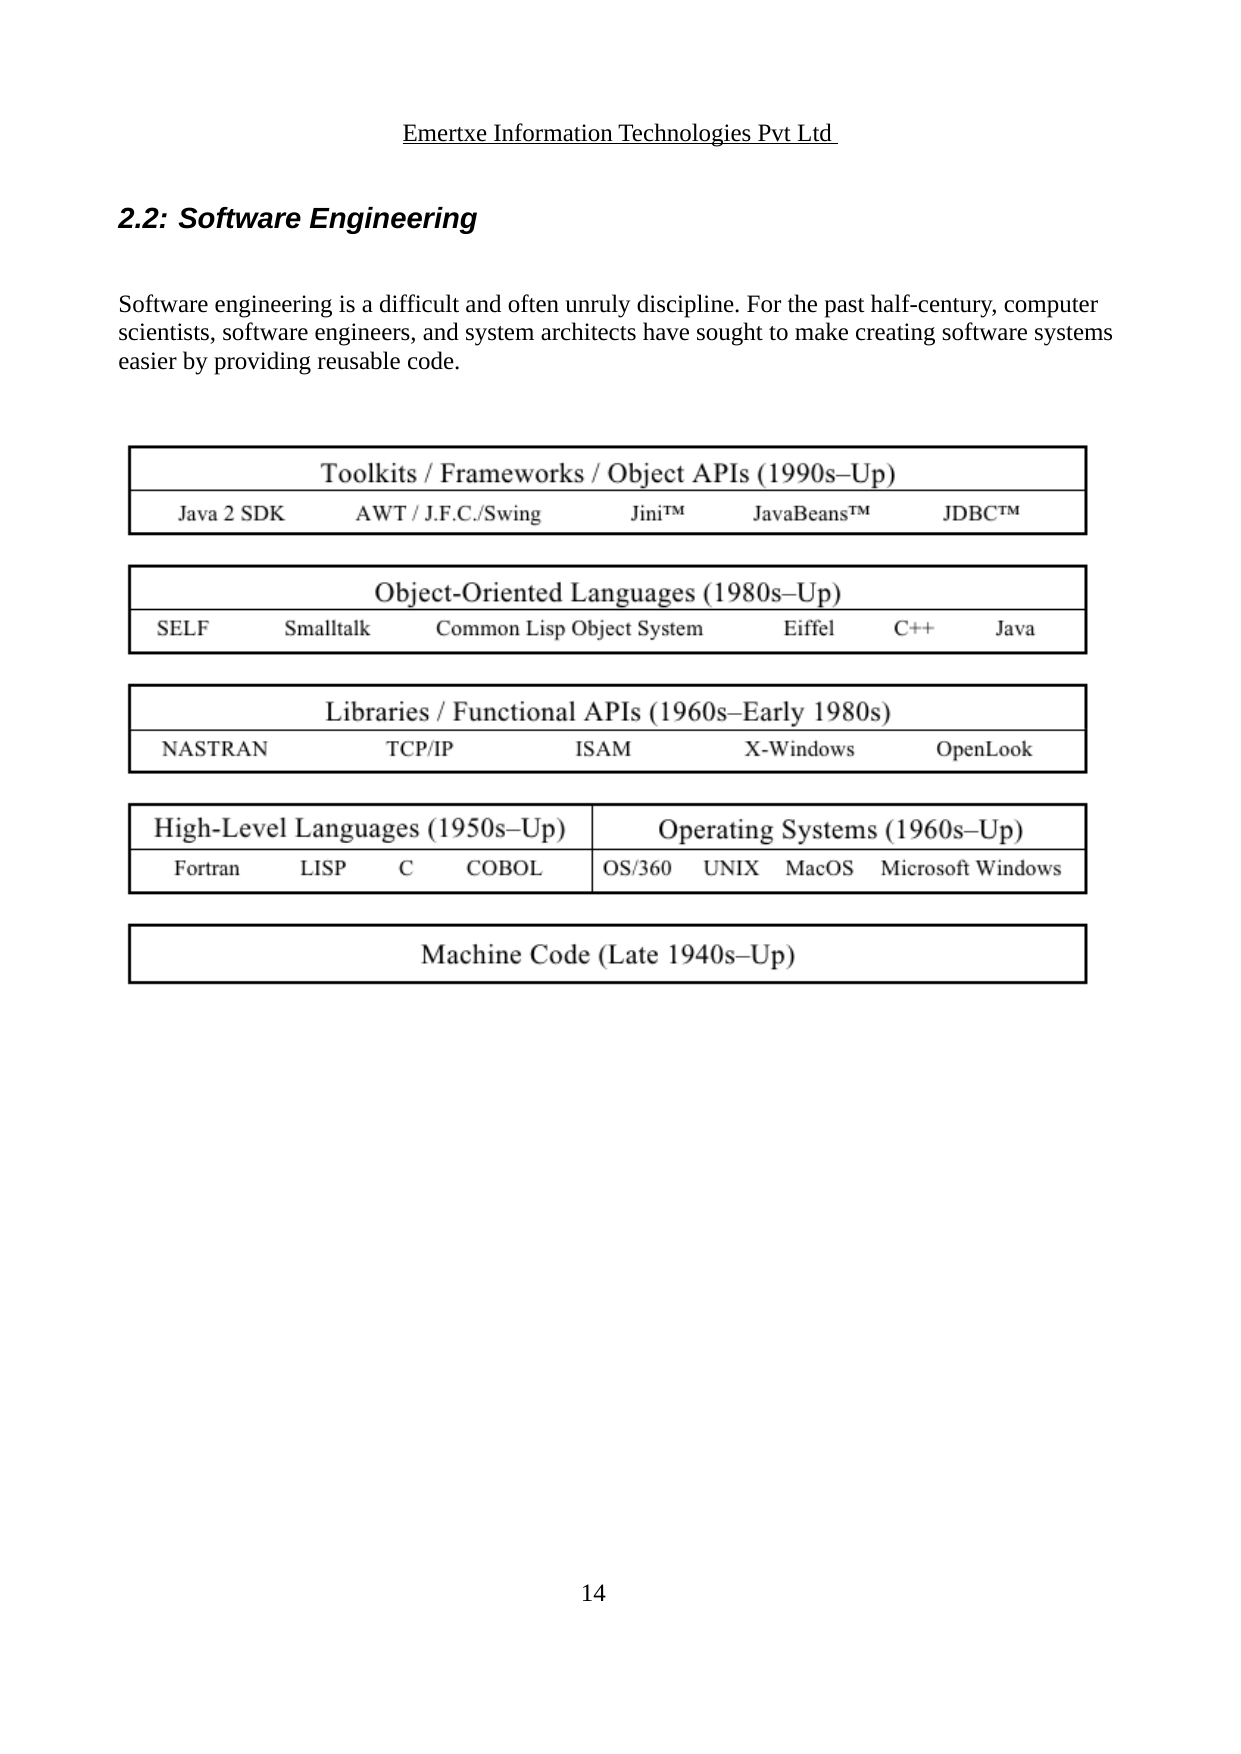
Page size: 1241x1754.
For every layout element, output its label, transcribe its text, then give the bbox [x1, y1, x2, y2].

picture [118, 428, 1123, 999]
subtitle Software Engineering [118, 201, 1122, 235]
text Software engineering is a difficult and often unruly discipline. For the past half-century, computer scientists, software engineers, and system architects have sought to make creating software systems easier by providing reusable code. [118, 289, 1122, 375]
